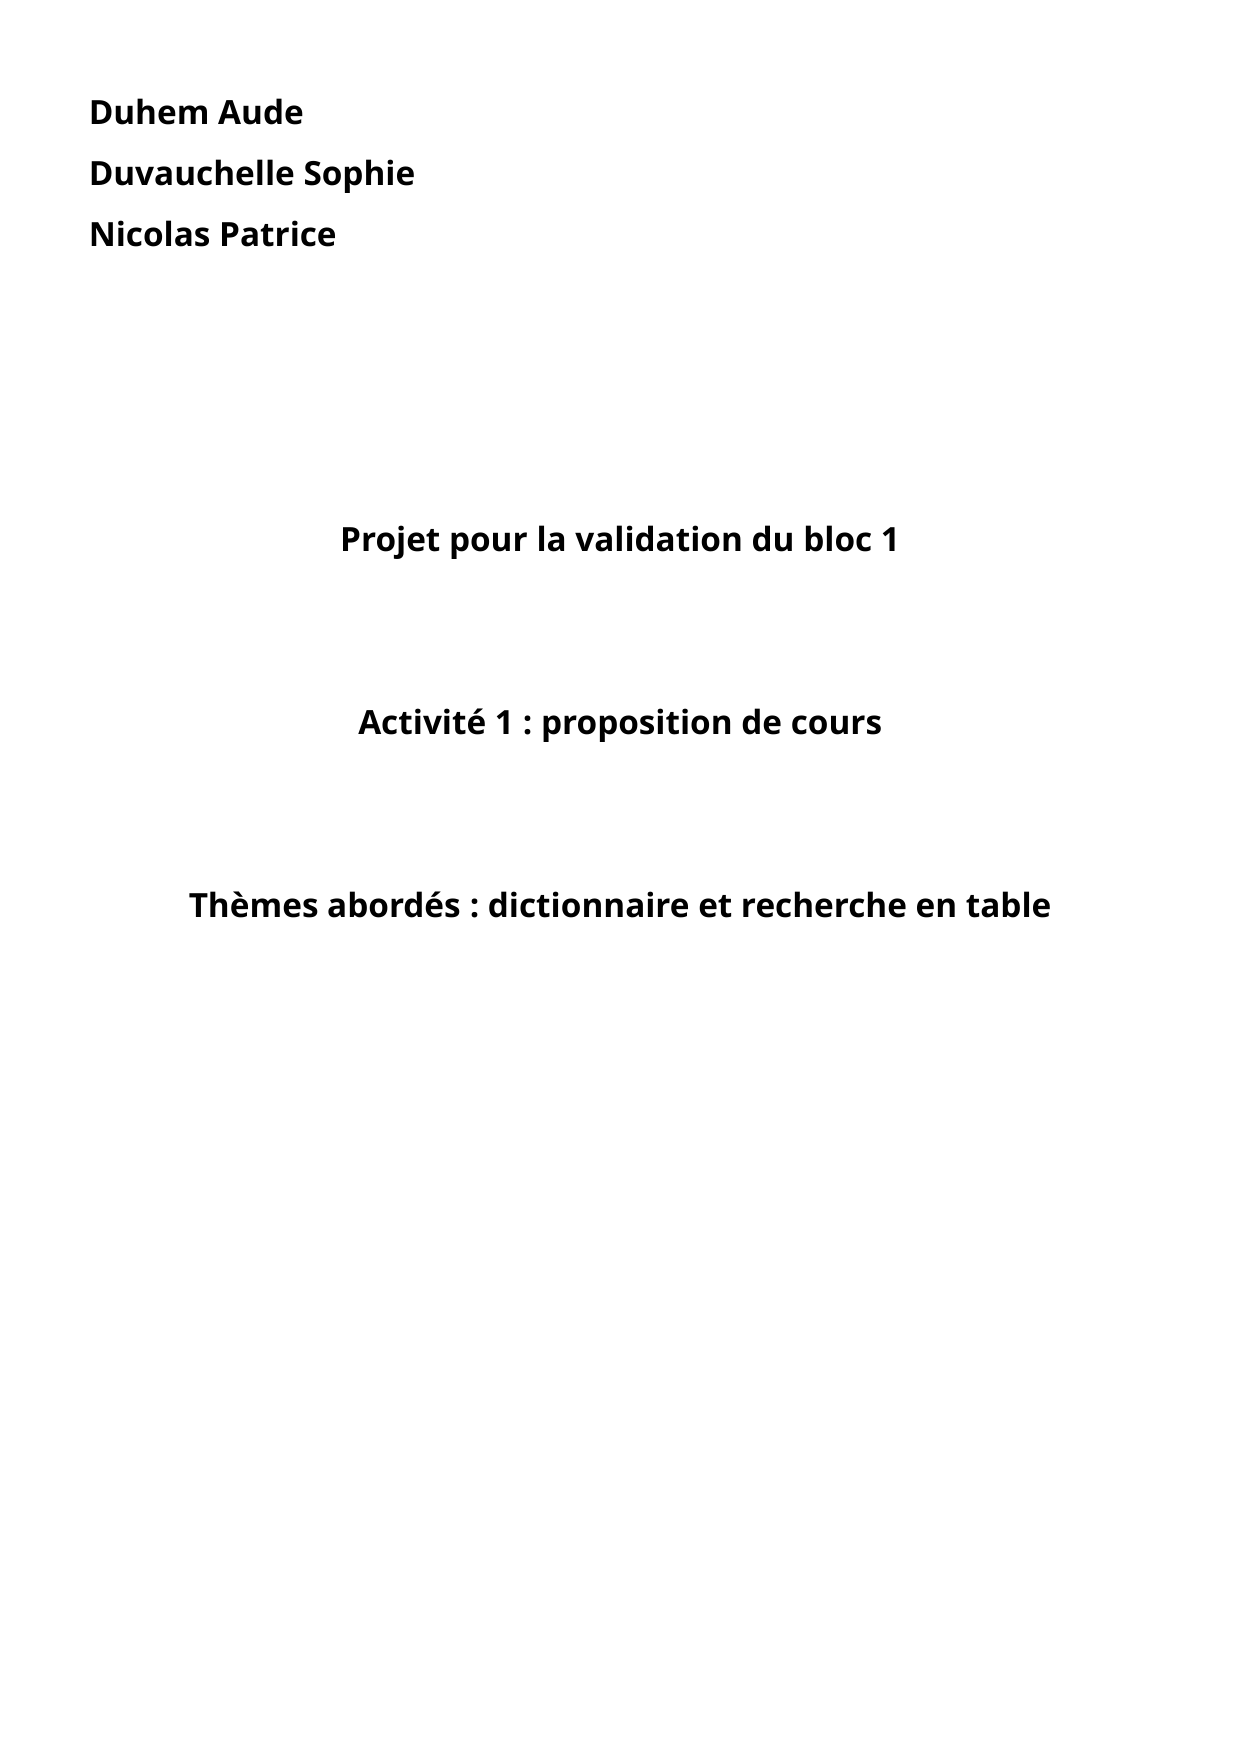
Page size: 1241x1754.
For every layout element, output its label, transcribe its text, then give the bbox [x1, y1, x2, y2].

text Duvauchelle Sophie [88, 149, 1152, 195]
text Projet pour la validation du bloc 1 [88, 516, 1152, 561]
text Thèmes abordés : dictionnaire et recherche en table [88, 882, 1152, 927]
text Activité 1 : proposition de cours [88, 699, 1152, 744]
text Duhem Aude [88, 88, 1152, 134]
text Nicolas Patrice [88, 211, 1152, 256]
